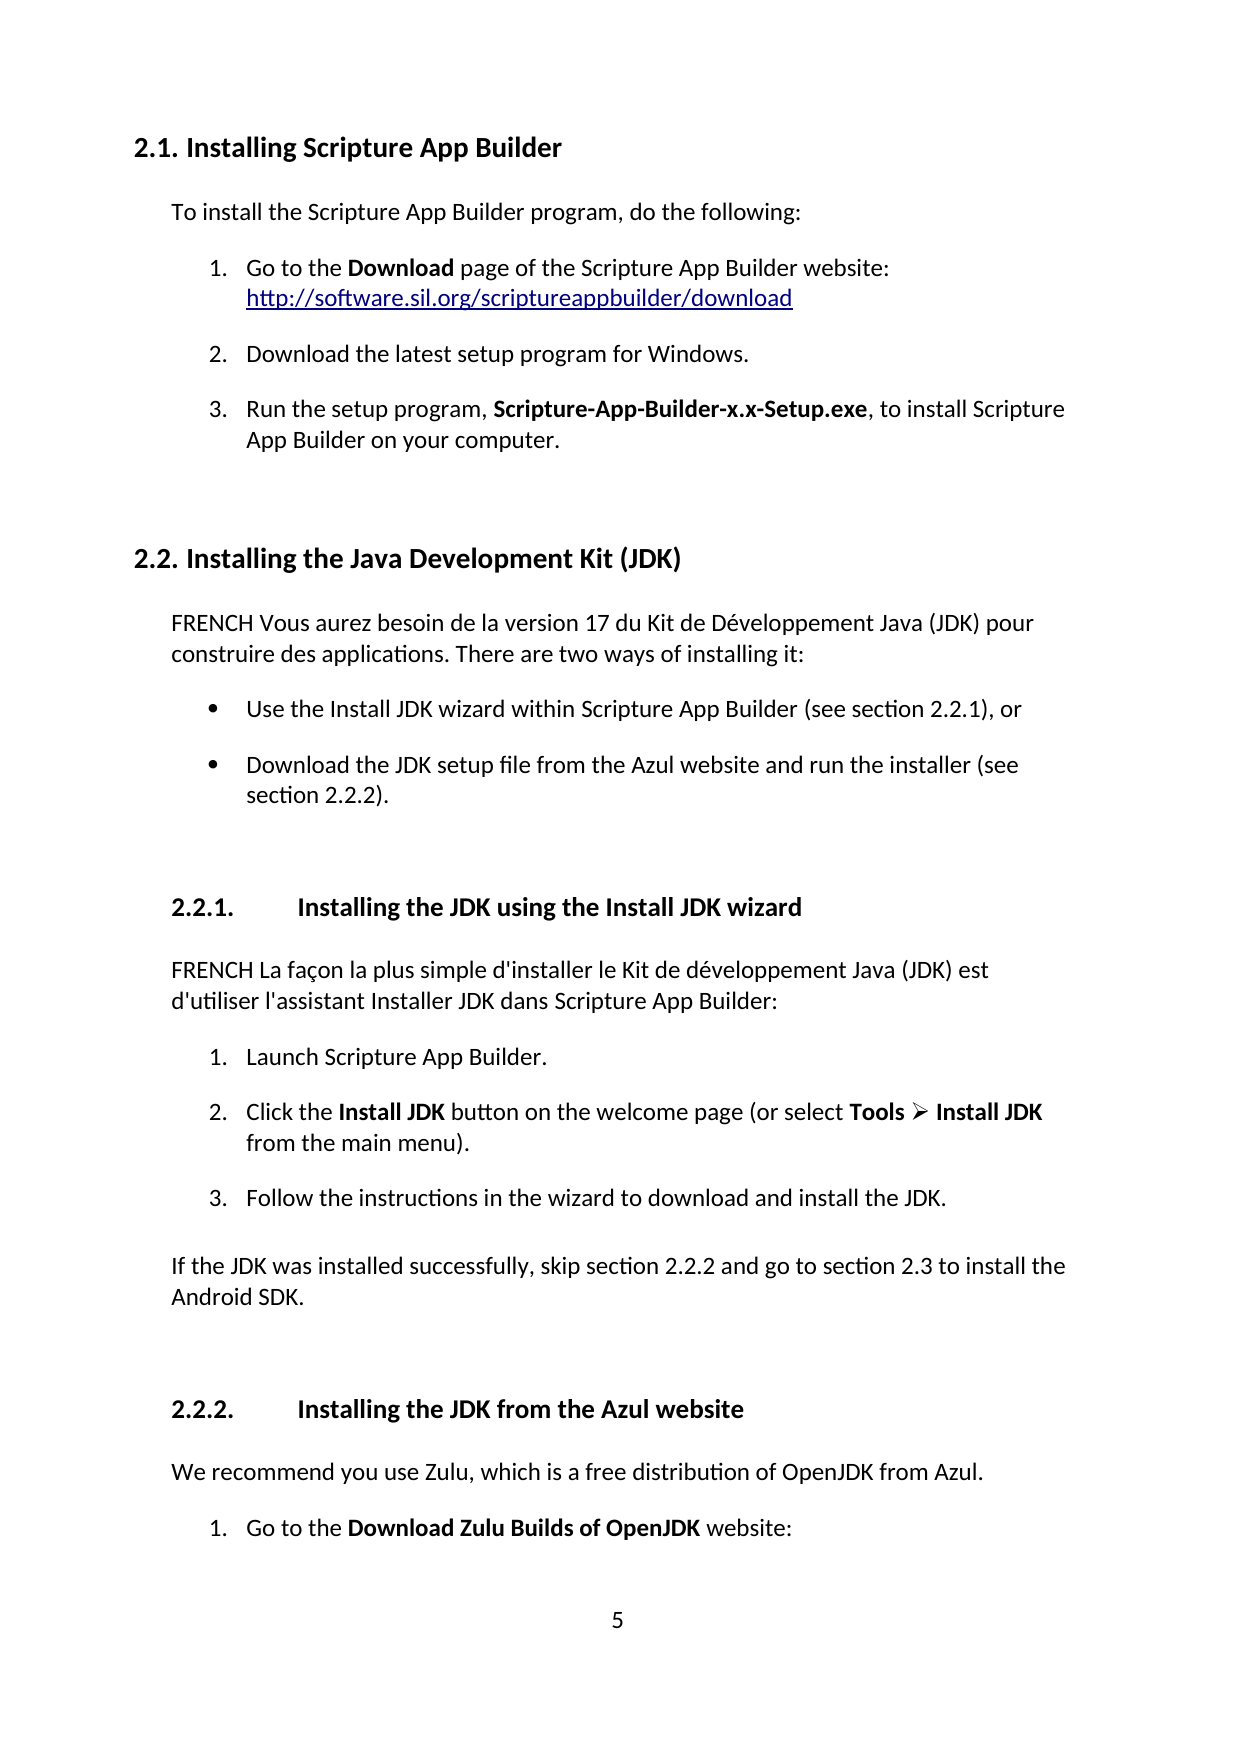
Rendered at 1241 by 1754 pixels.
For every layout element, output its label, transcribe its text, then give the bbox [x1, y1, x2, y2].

list Download the latest setup program for Windows. [209, 338, 1069, 368]
list Go to the Download page of the Scripture App Builder website: http://software.sil.org/scriptureappbuilder/download [209, 252, 1069, 313]
list Run the setup program, Scripture-App-Builder-x.x-Setup.exe, to install Scripture App Builder on your computer. [209, 393, 1069, 454]
text FRENCH La façon la plus simple d'installer le Kit de développement Java (JDK) est d'utiliser l'assistant Installer JDK dans Éditeur d'applications bibliques: [171, 955, 1069, 1016]
text We recommend you use Zulu, which is a free distribution of OpenJDK from Azul. [171, 1456, 1069, 1487]
text FRENCH Vous aurez besoin de la version 17 du Kit de Développement Java (JDK) pour construire des applications. There are two ways of installing it: [171, 607, 1069, 668]
subtitle Installing the JDK using the Install JDK wizard [171, 890, 1069, 923]
text If the JDK was installed successfully, skip section 2.2.2 and go to section 2.3 to install the Android SDK. [171, 1250, 1069, 1311]
subtitle Installing the Java Development Kit (JDK) [134, 540, 1069, 576]
list Go to the Download Zulu Builds of OpenJDK website: [209, 1512, 1069, 1542]
list Download the JDK setup file from the Azul website and run the installer (see section 2.2.2). [209, 749, 1069, 810]
list Launch Scripture App Builder. [209, 1041, 1069, 1071]
list Use the Install JDK wizard within Scripture App Builder (see section 2.2.1), or [209, 693, 1069, 724]
list Click the Install JDK button on the welcome page (or select Tools  Install JDK from the main menu). [209, 1096, 1069, 1157]
subtitle Installing the JDK from the Azul website [171, 1392, 1069, 1425]
text To install the Scripture App Builder program, do the following: [171, 196, 1069, 227]
subtitle Installing Scripture App Builder [134, 129, 1069, 165]
list Follow the instructions in the wizard to download and install the JDK. [209, 1182, 1069, 1213]
